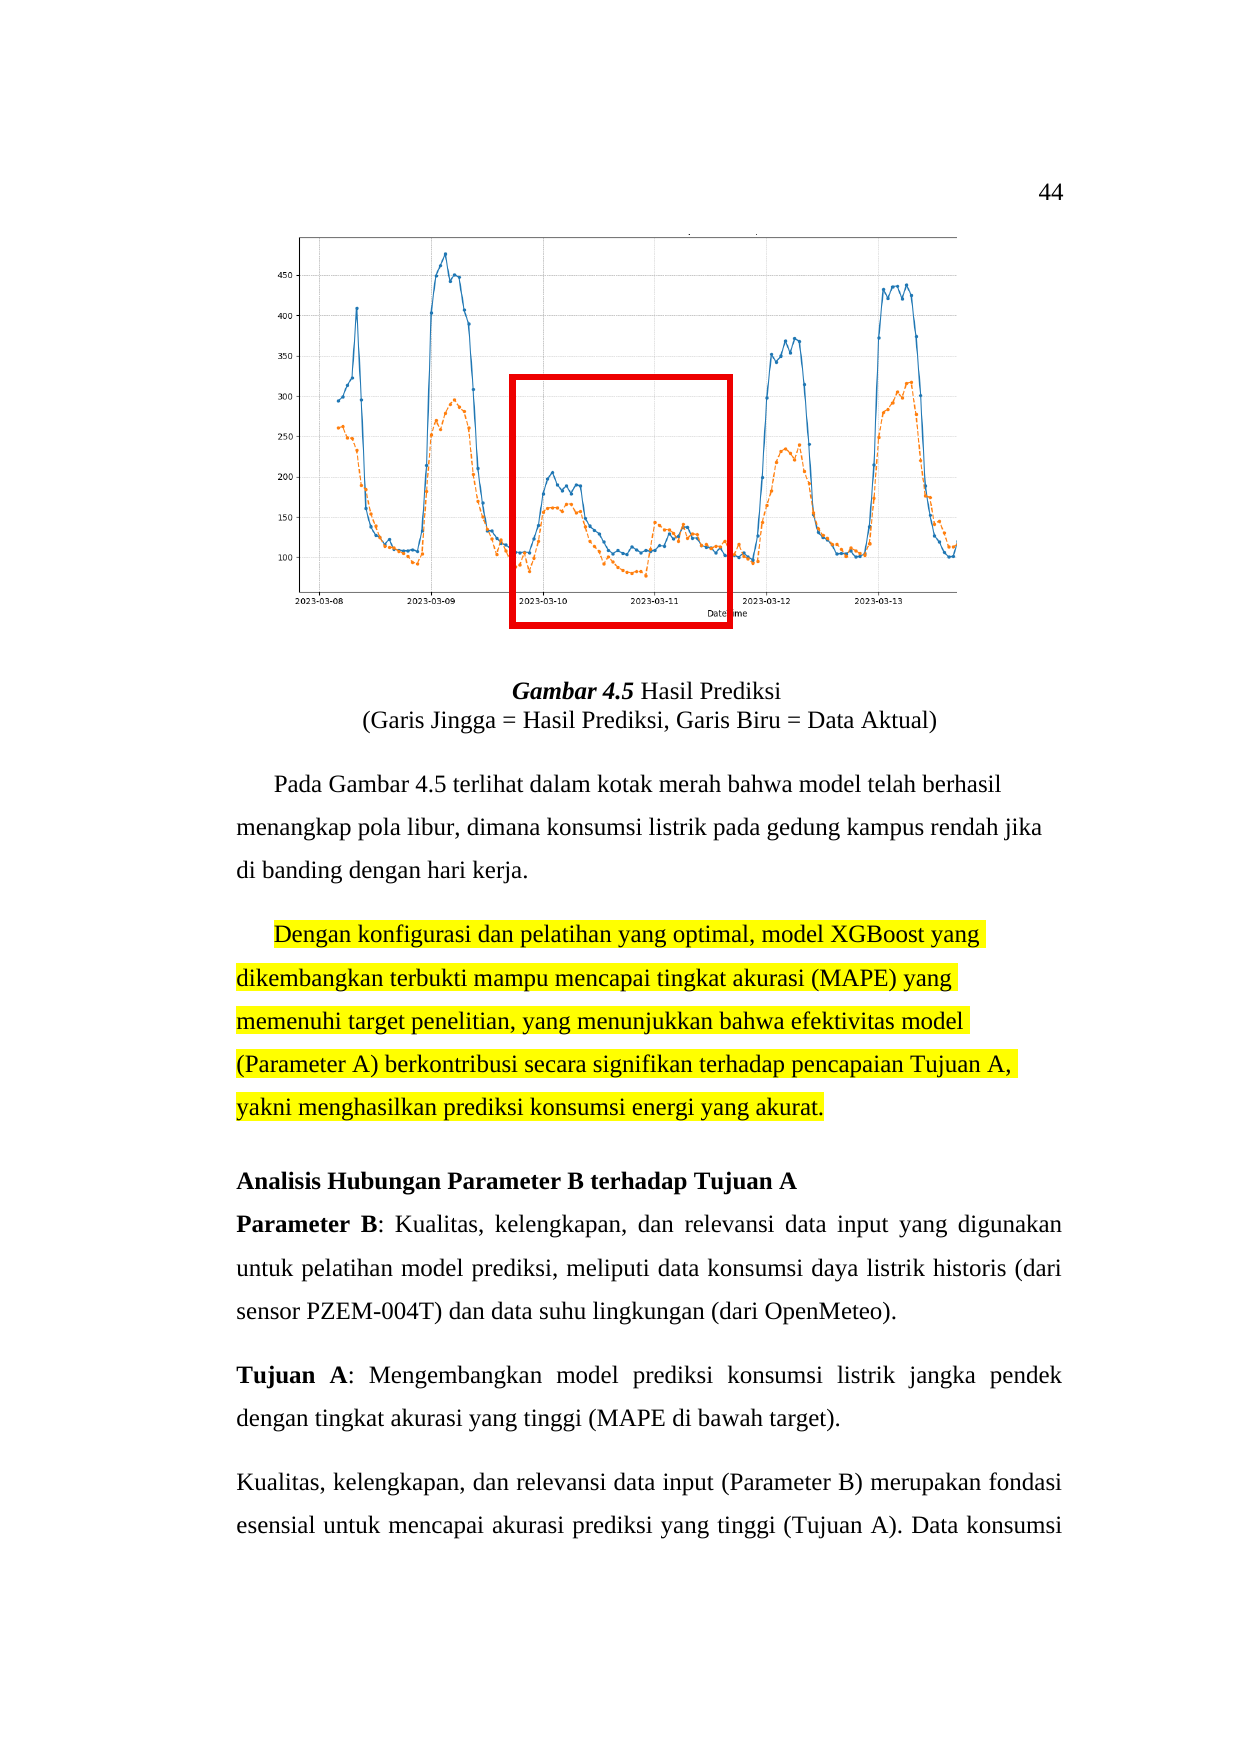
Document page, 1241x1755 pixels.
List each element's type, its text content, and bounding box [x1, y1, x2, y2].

subtitle Analisis Hubungan Parameter B terhadap Tujuan A [236, 1166, 1063, 1195]
text Parameter B: Kualitas, kelengkapan, dan relevansi data input yang digunakan untuk pelatihan model prediksi, meliputi data konsumsi daya listrik historis (dari sensor PZEM-004T) dan data suhu lingkungan (dari OpenMeteo). [236, 1209, 1063, 1324]
text Tujuan A: Mengembangkan model prediksi konsumsi listrik jangka pendek dengan tingkat akurasi yang tinggi (MAPE di bawah target). [236, 1360, 1063, 1432]
text Dengan konfigurasi dan pelatihan yang optimal, model XGBoost yang dikembangkan terbukti mampu mencapai tingkat akurasi (MAPE) yang memenuhi target penelitian, yang menunjukkan bahwa efektivitas model (Parameter A) berkontribusi secara signifikan terhadap pencapaian Tujuan A, yakni menghasilkan prediksi konsumsi energi yang akurat. [236, 919, 1063, 1121]
text Gambar 4.5 Hasil Prediksi (Garis Jingga = Hasil Prediksi, Garis Biru = Data Aktual) [236, 676, 1063, 734]
text Kualitas, kelengkapan, dan relevansi data input (Parameter B) merupakan fondasi esensial untuk mencapai akurasi prediksi yang tinggi (Tujuan A). Data konsumsi [236, 1467, 1063, 1539]
text Pada Gambar 4.5 terlihat dalam kotak merah bahwa model telah berhasil menangkap pola libur, dimana konsumsi listrik pada gedung kampus rendah jika di banding dengan hari kerja. [236, 769, 1063, 884]
